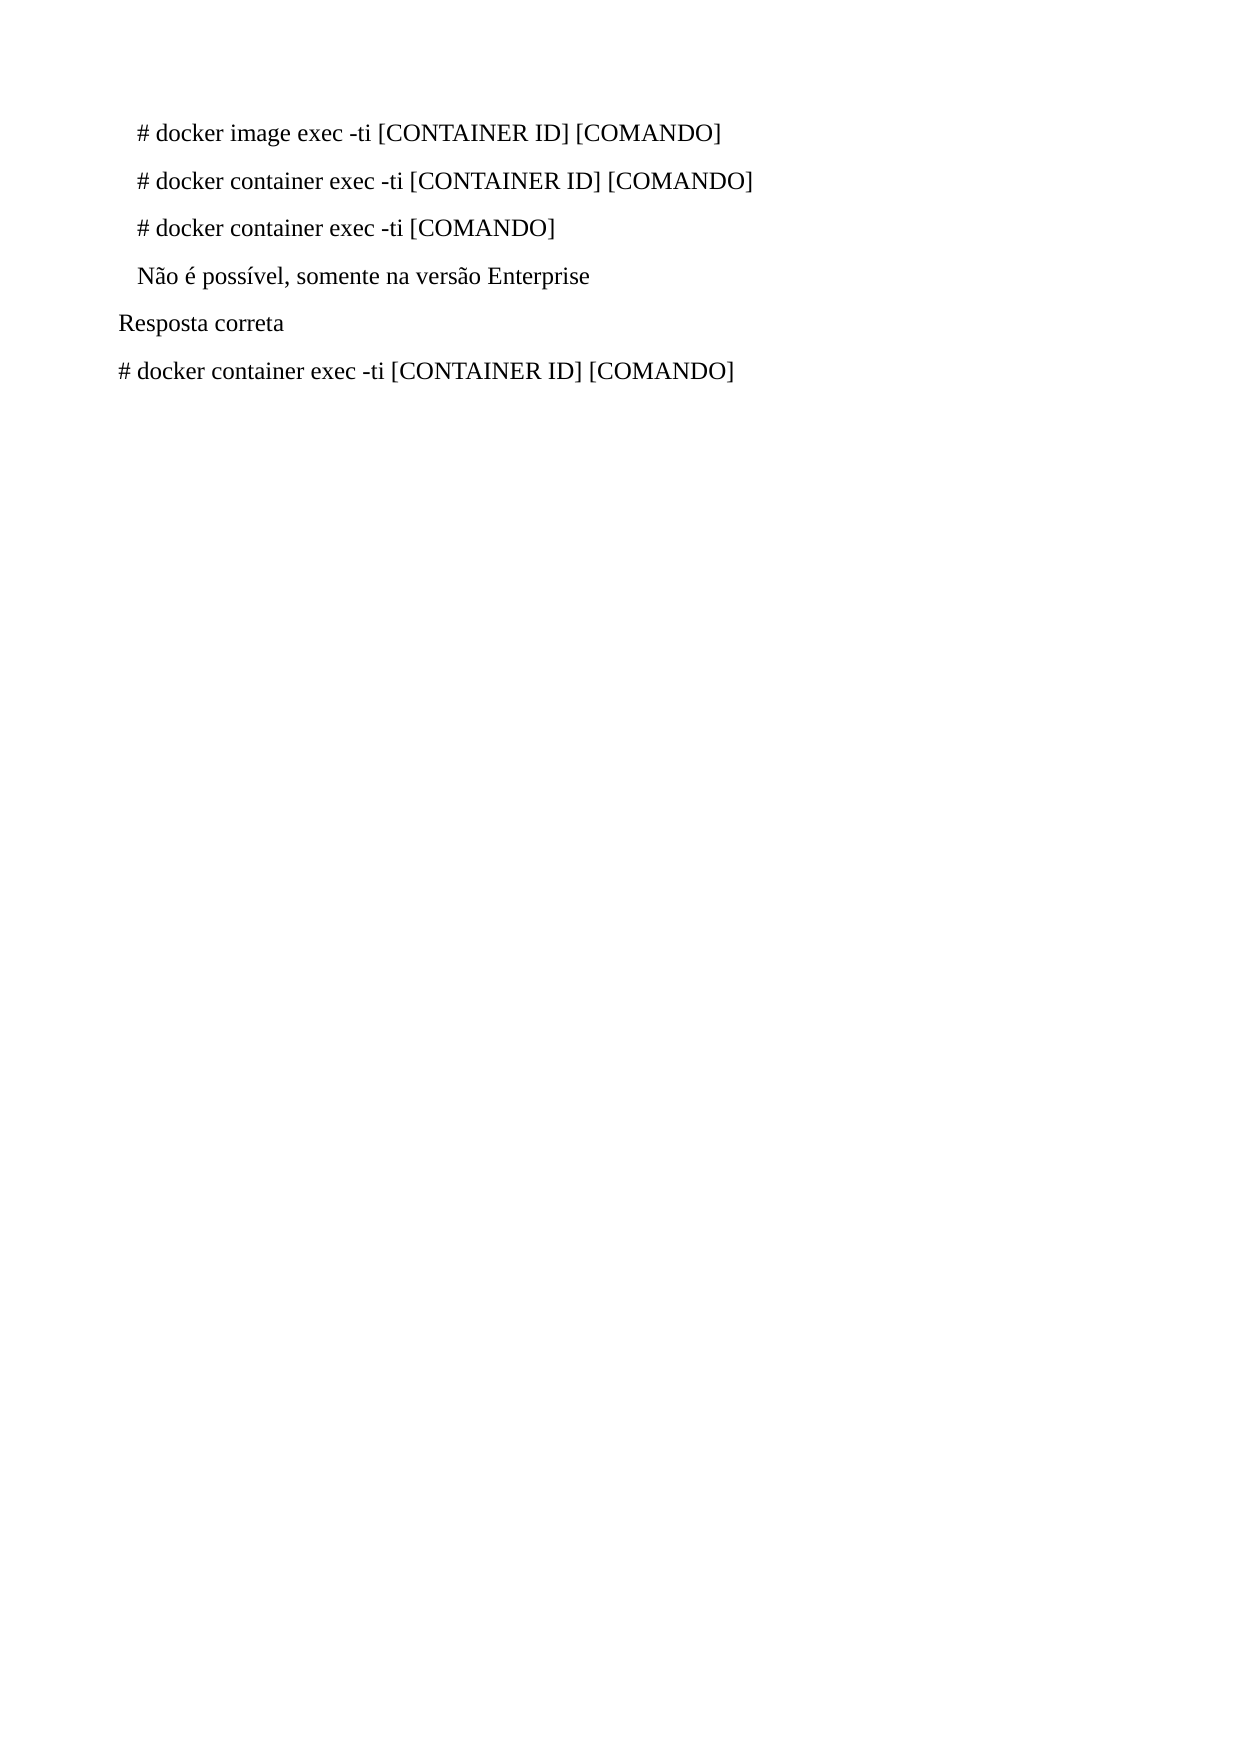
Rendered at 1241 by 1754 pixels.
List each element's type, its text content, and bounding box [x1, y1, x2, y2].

text # docker container exec -ti [CONTAINER ID] [COMANDO] [118, 166, 1122, 194]
text # docker container exec -ti [CONTAINER ID] [COMANDO] [118, 356, 1122, 385]
text Não é possível, somente na versão Enterprise [118, 261, 1122, 290]
text # docker image exec -ti [CONTAINER ID] [COMANDO] [118, 118, 1122, 147]
text Resposta correta [118, 308, 1122, 337]
text # docker container exec -ti [COMANDO] [118, 213, 1122, 242]
